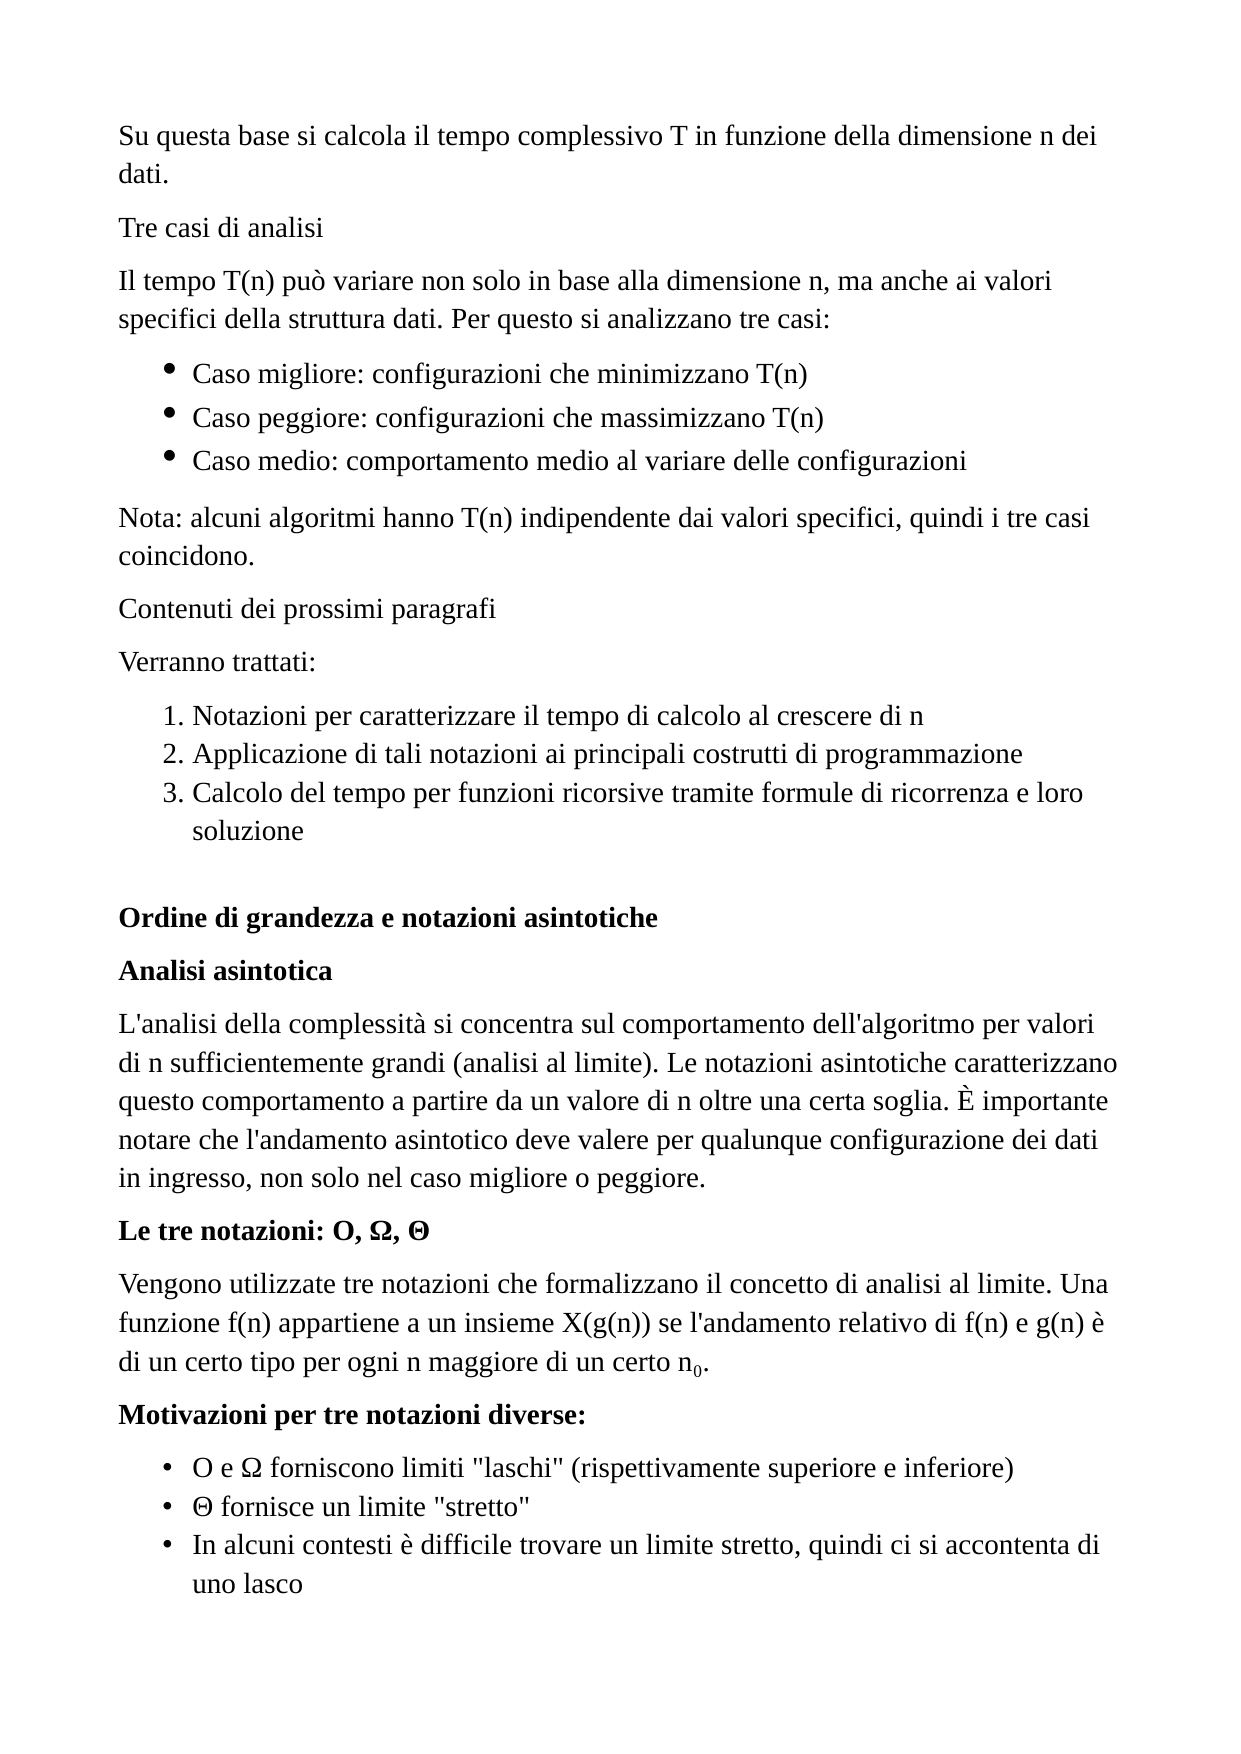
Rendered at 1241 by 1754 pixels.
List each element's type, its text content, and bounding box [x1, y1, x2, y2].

list Notazioni per caratterizzare il tempo di calcolo al crescere di n [162, 698, 1122, 731]
list Applicazione di tali notazioni ai principali costrutti di programmazione [162, 736, 1122, 770]
list Caso medio: comportamento medio al variare delle configurazioni [162, 442, 1122, 479]
text Tre casi di analisi [118, 210, 1122, 243]
list In alcuni contesti è difficile trovare un limite stretto, quindi ci si accontenta di uno lasco [162, 1527, 1122, 1599]
text Motivazioni per tre notazioni diverse: [118, 1397, 1122, 1430]
list Caso peggiore: configurazioni che massimizzano T(n) [162, 398, 1122, 436]
text L'analisi della complessità si concentra sul comportamento dell'algoritmo per valori di n sufficientemente grandi (analisi al limite). Le notazioni asintotiche caratterizzano questo comportamento a partire da un valore di n oltre una certa soglia. È importante notare che l'andamento asintotico deve valere per qualunque configurazione dei dati in ingresso, non solo nel caso migliore o peggiore. [118, 1006, 1122, 1194]
text Vengono utilizzate tre notazioni che formalizzano il concetto di analisi al limite. Una funzione f(n) appartiene a un insieme X(g(n)) se l'andamento relativo di f(n) e g(n) è di un certo tipo per ogni n maggiore di un certo n₀. [118, 1267, 1122, 1377]
list Calcolo del tempo per funzioni ricorsive tramite formule di ricorrenza e loro soluzione [162, 775, 1122, 847]
text Contenuti dei prossimi paragrafi [118, 591, 1122, 625]
list Θ fornisce un limite "stretto" [162, 1489, 1122, 1522]
text Il tempo T(n) può variare non solo in base alla dimensione n, ma anche ai valori specifici della struttura dati. Per questo si analizzano tre casi: [118, 263, 1122, 335]
text Le tre notazioni: O, Ω, Θ [118, 1213, 1122, 1247]
text Nota: alcuni algoritmi hanno T(n) indipendente dai valori specifici, quindi i tre casi coincidono. [118, 500, 1122, 572]
text Verranno trattati: [118, 644, 1122, 678]
text Analisi asintotica [118, 953, 1122, 987]
list O e Ω forniscono limiti "laschi" (rispettivamente superiore e inferiore) [162, 1450, 1122, 1484]
text Su questa base si calcola il tempo complessivo T in funzione della dimensione n dei dati. [118, 118, 1122, 190]
list Caso migliore: configurazioni che minimizzano T(n) [162, 354, 1122, 392]
text Ordine di grandezza e notazioni asintotiche [118, 900, 1122, 933]
